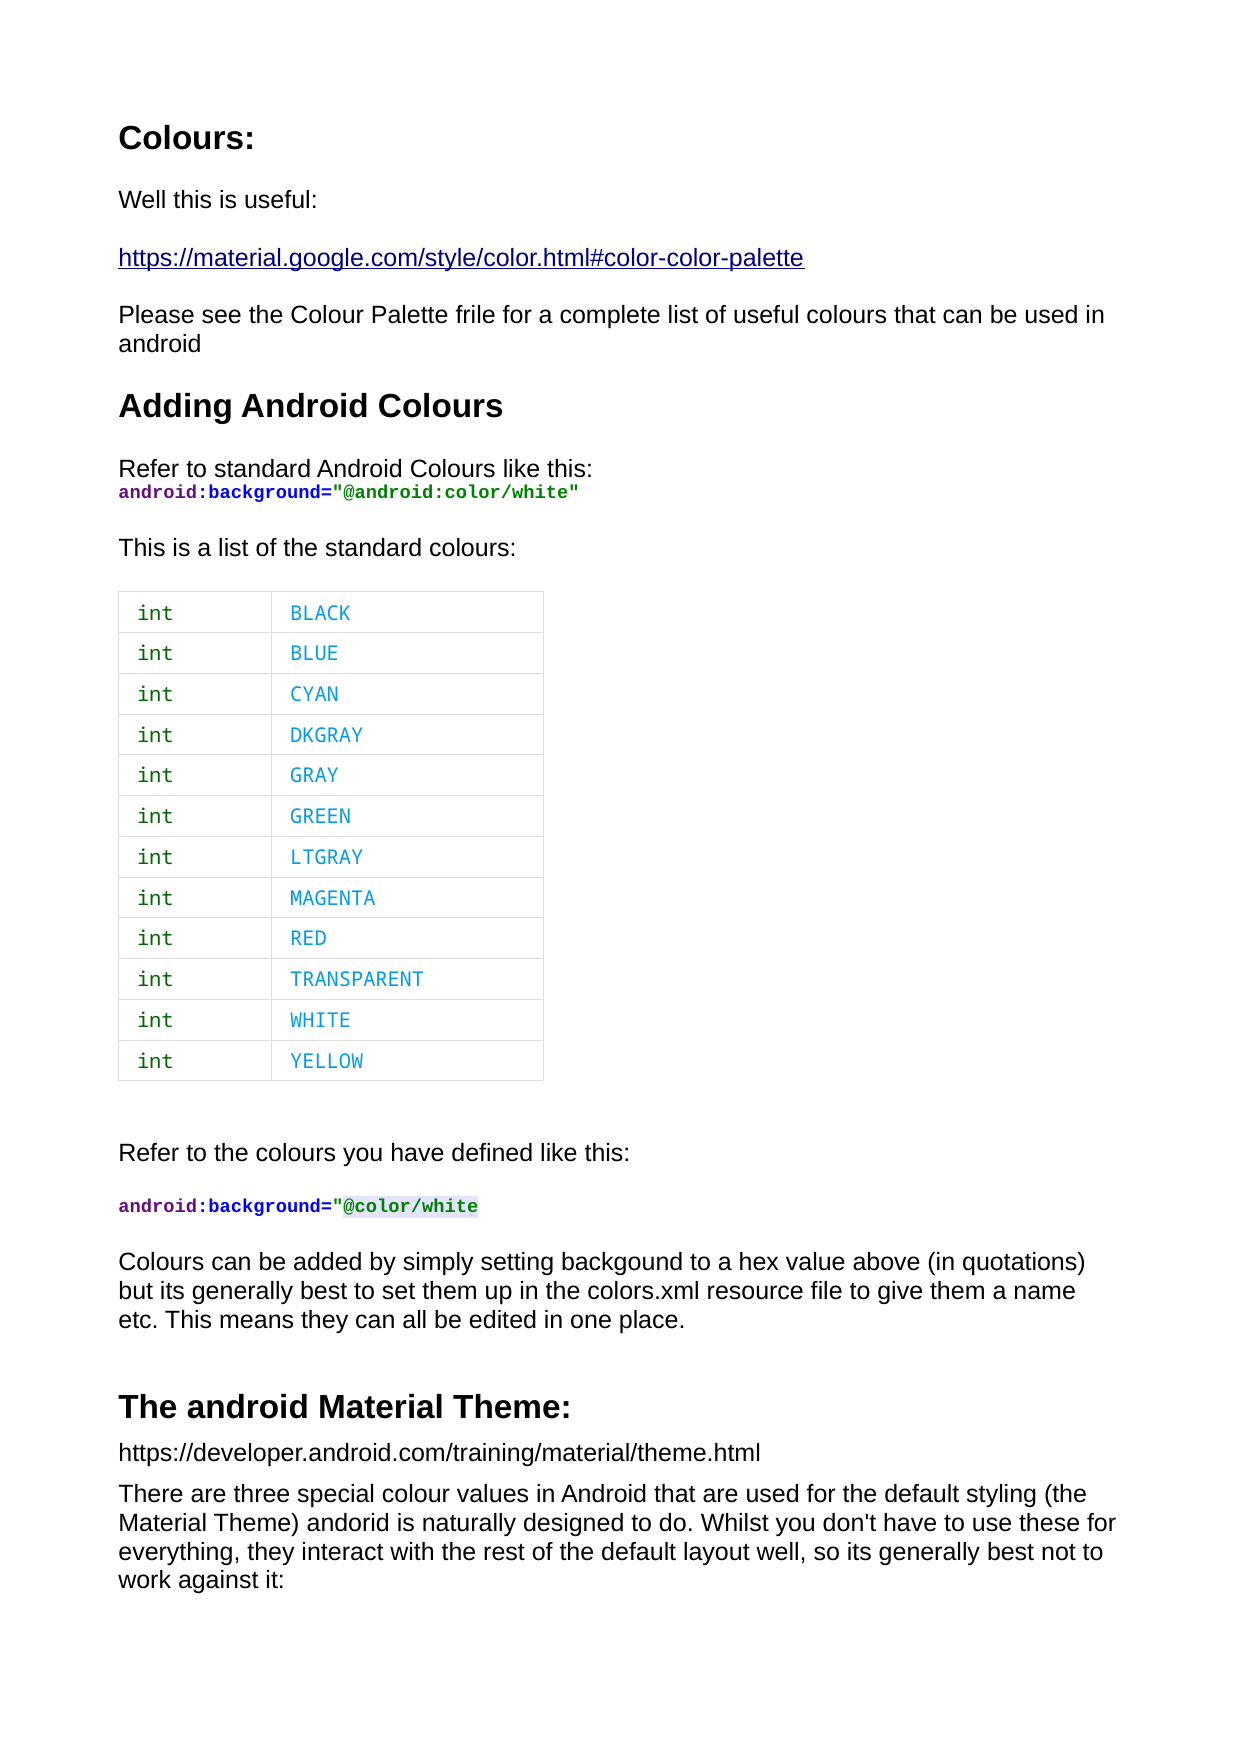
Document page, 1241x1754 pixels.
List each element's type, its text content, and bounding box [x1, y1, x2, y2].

table_cell int [119, 918, 271, 958]
text Adding Android Colours [118, 387, 1122, 425]
text https://material.google.com/style/color.html#color-color-palette [118, 243, 1122, 272]
table_cell MAGENTA [272, 878, 543, 917]
text Refer to standard Android Colours like this: [118, 454, 1122, 482]
text android:background="@android:color/white" [118, 482, 1122, 504]
table_cell int [119, 837, 271, 877]
table_cell int [119, 878, 271, 917]
table_cell TRANSPARENT [272, 959, 543, 999]
text https://developer.android.com/training/material/theme.html [118, 1438, 1122, 1467]
table_cell BLUE [272, 633, 543, 673]
table_cell int [119, 755, 271, 795]
table_header int [119, 592, 271, 632]
table_cell int [119, 633, 271, 673]
text Colours can be added by simply setting backgound to a hex value above (in quotations) but its generally best to set them up in the colors.xml resource file to give them a name etc. This means they can all be edited in one place. [118, 1247, 1122, 1333]
table_cell GRAY [272, 755, 543, 795]
table_cell int [119, 1041, 271, 1080]
table_cell int [119, 674, 271, 714]
table_cell int [119, 1000, 271, 1039]
table_cell RED [272, 918, 543, 958]
table_cell LTGRAY [272, 837, 543, 877]
table_cell int [119, 715, 271, 754]
text Well this is useful: [118, 185, 1122, 214]
text android:background="@color/white [118, 1196, 1122, 1218]
table_cell int [119, 796, 271, 836]
table_cell DKGRAY [272, 715, 543, 754]
table_cell YELLOW [272, 1041, 543, 1080]
text Please see the Colour Palette frile for a complete list of useful colours that can be used in android [118, 300, 1122, 358]
text The android Material Theme: [118, 1387, 1122, 1426]
text This is a list of the standard colours: [118, 533, 1122, 562]
text Refer to the colours you have defined like this: [118, 1138, 1122, 1167]
table_cell WHITE [272, 1000, 543, 1039]
table_cell CYAN [272, 674, 543, 714]
table_header BLACK [272, 592, 543, 632]
text Colours: [118, 118, 1122, 157]
table_cell GREEN [272, 796, 543, 836]
table_cell int [119, 959, 271, 999]
text There are three special colour values in Android that are used for the default styling (the Material Theme) andorid is naturally designed to do. Whilst you don't have to use these for everything, they interact with the rest of the default layout well, so its generally best not to work against it: [118, 1479, 1122, 1594]
